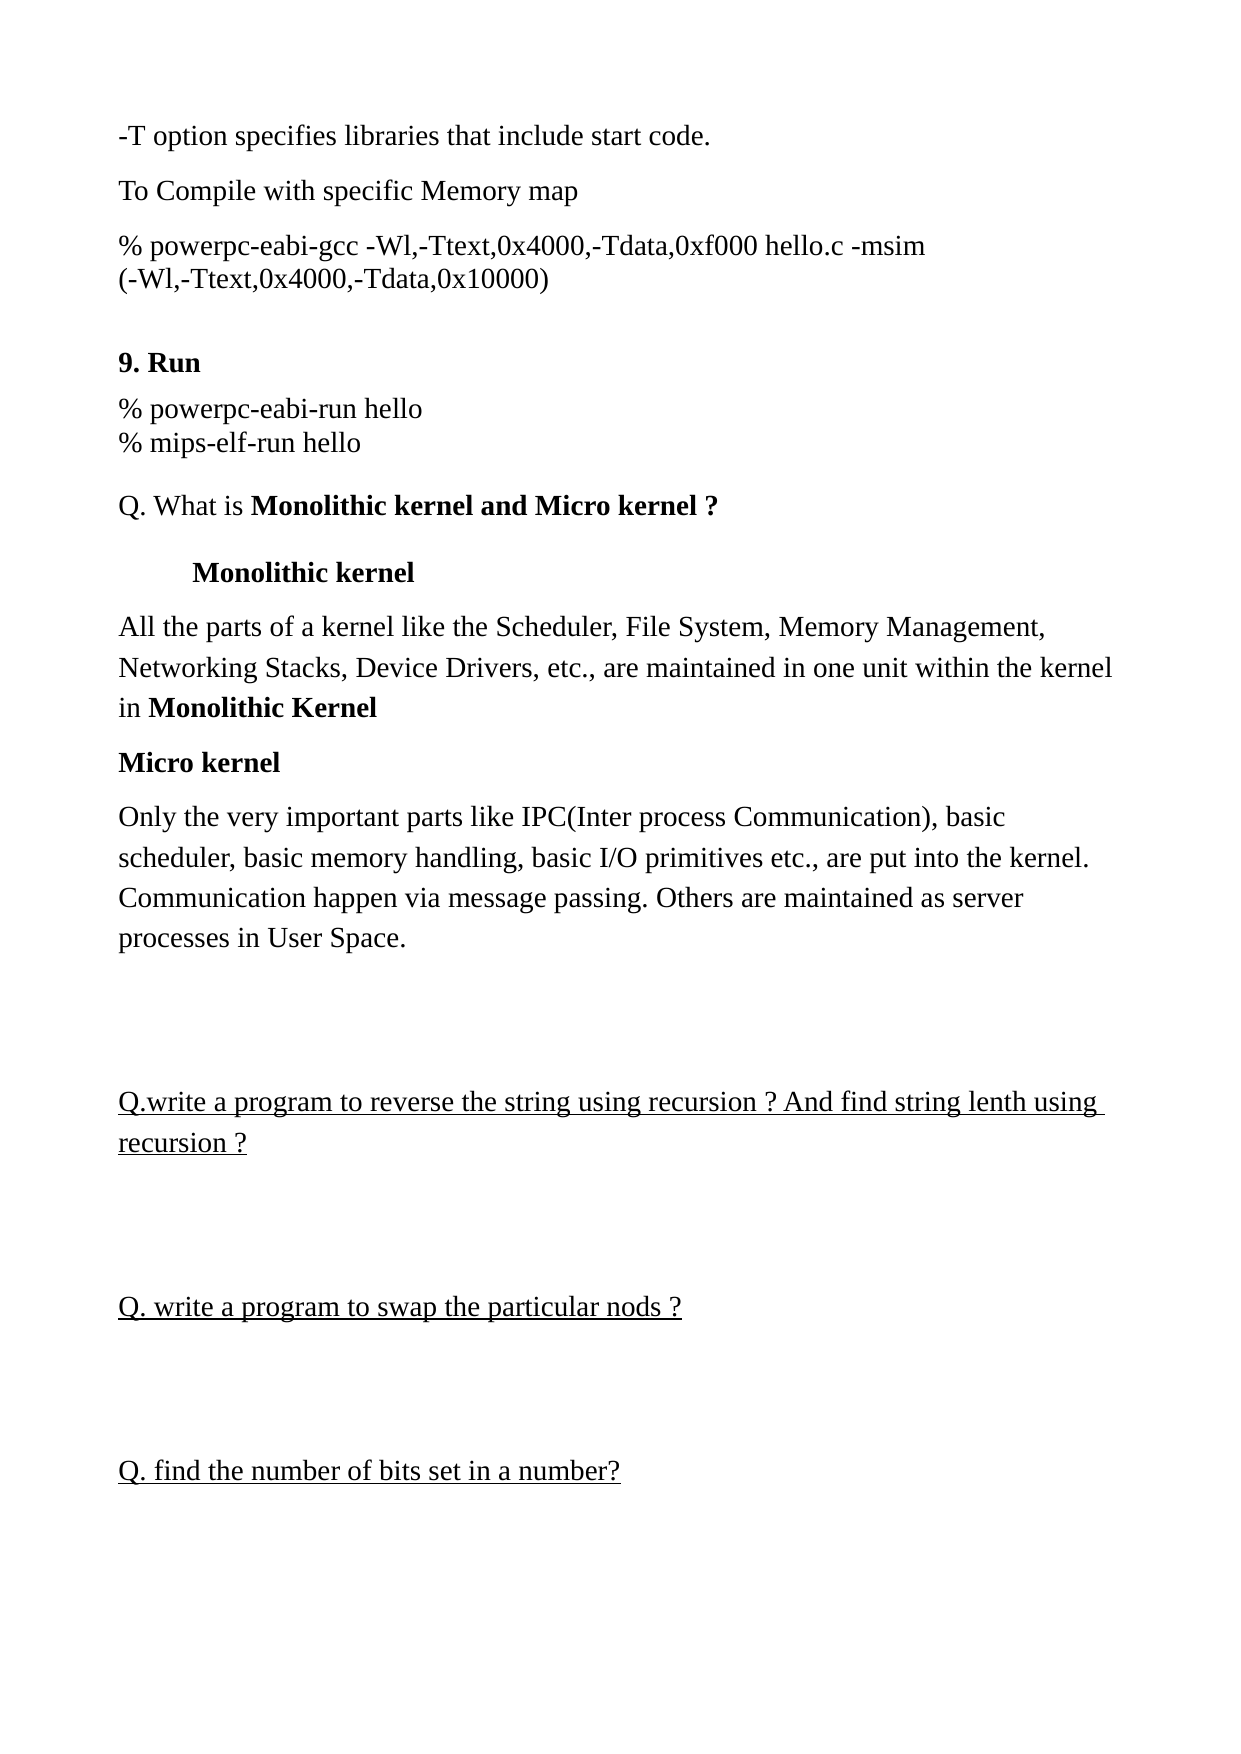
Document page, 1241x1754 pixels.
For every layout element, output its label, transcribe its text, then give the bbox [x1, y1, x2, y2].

text Q. write a program to swap the particular nods ? [118, 1289, 1122, 1323]
text % powerpc-eabi-gcc -Wl,-Ttext,0x4000,-Tdata,0xf000 hello.c -msim [118, 228, 1122, 261]
text Q. find the number of bits set in a number? [118, 1453, 1122, 1487]
text To Compile with specific Memory map [118, 173, 1122, 206]
text All the parts of a kernel like the Scheduler, File System, Memory Management, Networking Stacks, Device Drivers, etc., are maintained in one unit within the kernel in Monolithic Kernel [118, 609, 1122, 723]
text Only the very important parts like IPC(Inter process Communication), basic scheduler, basic memory handling, basic I/O primitives etc., are put into the kernel. Communication happen via message passing. Others are maintained as server processes in User Space. [118, 799, 1122, 954]
text % mips-elf-run hello [118, 425, 1122, 458]
text Monolithic kernel [118, 555, 1122, 588]
text -T option specifies libraries that include start code. [118, 118, 1122, 152]
subtitle 9. Run [118, 345, 1122, 379]
text Q.write a program to reverse the string using recursion ? And find string lenth using recursion ? [118, 1084, 1122, 1158]
text (-Wl,-Ttext,0x4000,-Tdata,0x10000) [118, 261, 1122, 295]
text % powerpc-eabi-run hello [118, 391, 1122, 425]
text Micro kernel [118, 745, 1122, 778]
text Q. What is Monolithic kernel and Micro kernel ? [118, 488, 1122, 521]
